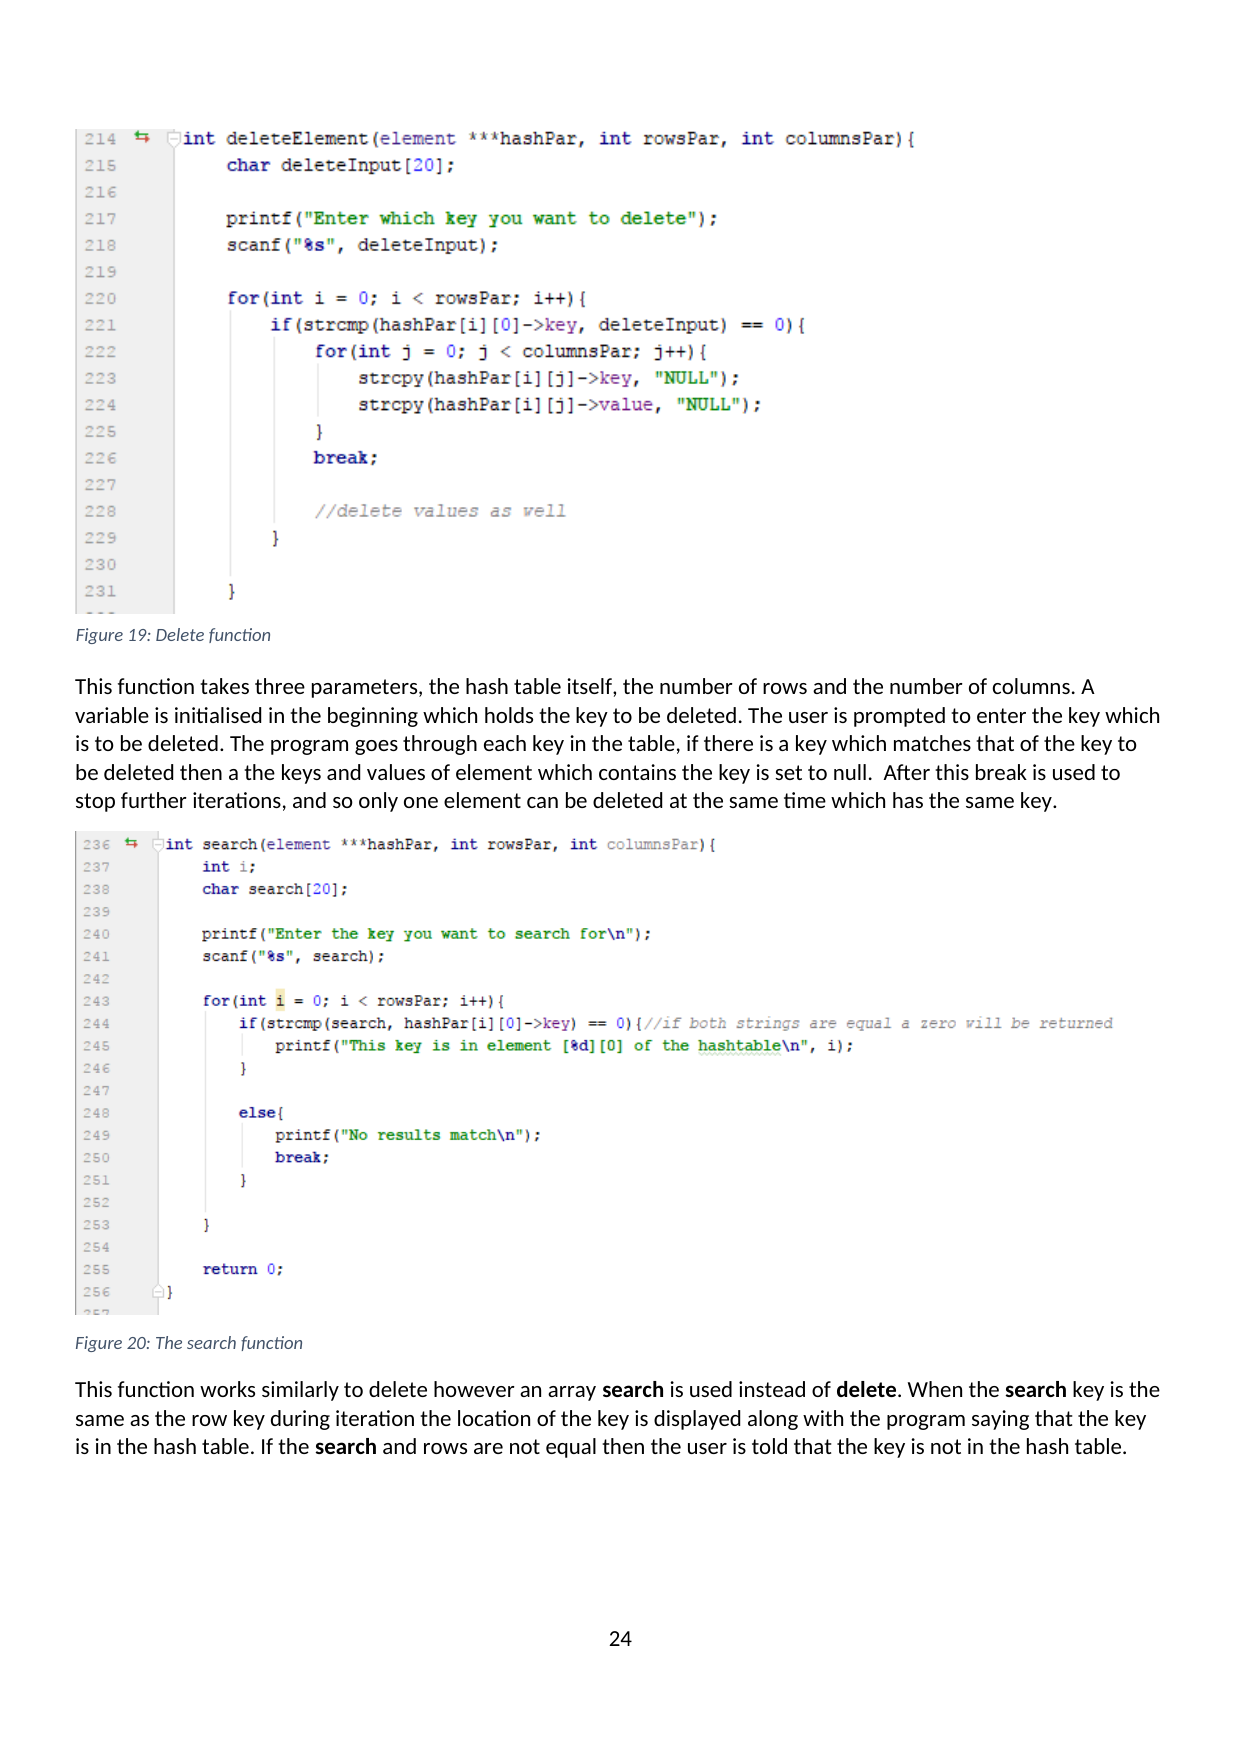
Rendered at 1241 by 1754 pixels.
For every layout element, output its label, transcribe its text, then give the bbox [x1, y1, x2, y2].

text This function takes three parameters, the hash table itself, the number of rows and the number of columns. A variable is initialised in the beginning which holds the key to be deleted. The user is prompted to enter the key which is to be deleted. The program goes through each key in the table, if there is a key which matches that of the key to be deleted then a the keys and values of element which contains the key is set to null. After this break is used to stop further iterations, and so only one element can be deleted at the same time which has the same key. [75, 672, 1165, 814]
text Figure 20: The search function [75, 1332, 1165, 1354]
text This function works similarly to delete however an array search is used instead of delete. When the search key is the same as the row key during iteration the location of the key is displayed along with the program saying that the key is in the hash table. If the search and rows are not equal then the user is told that the key is not in the hash table. [75, 1375, 1165, 1460]
text Figure 19: Delete function [76, 623, 1008, 646]
